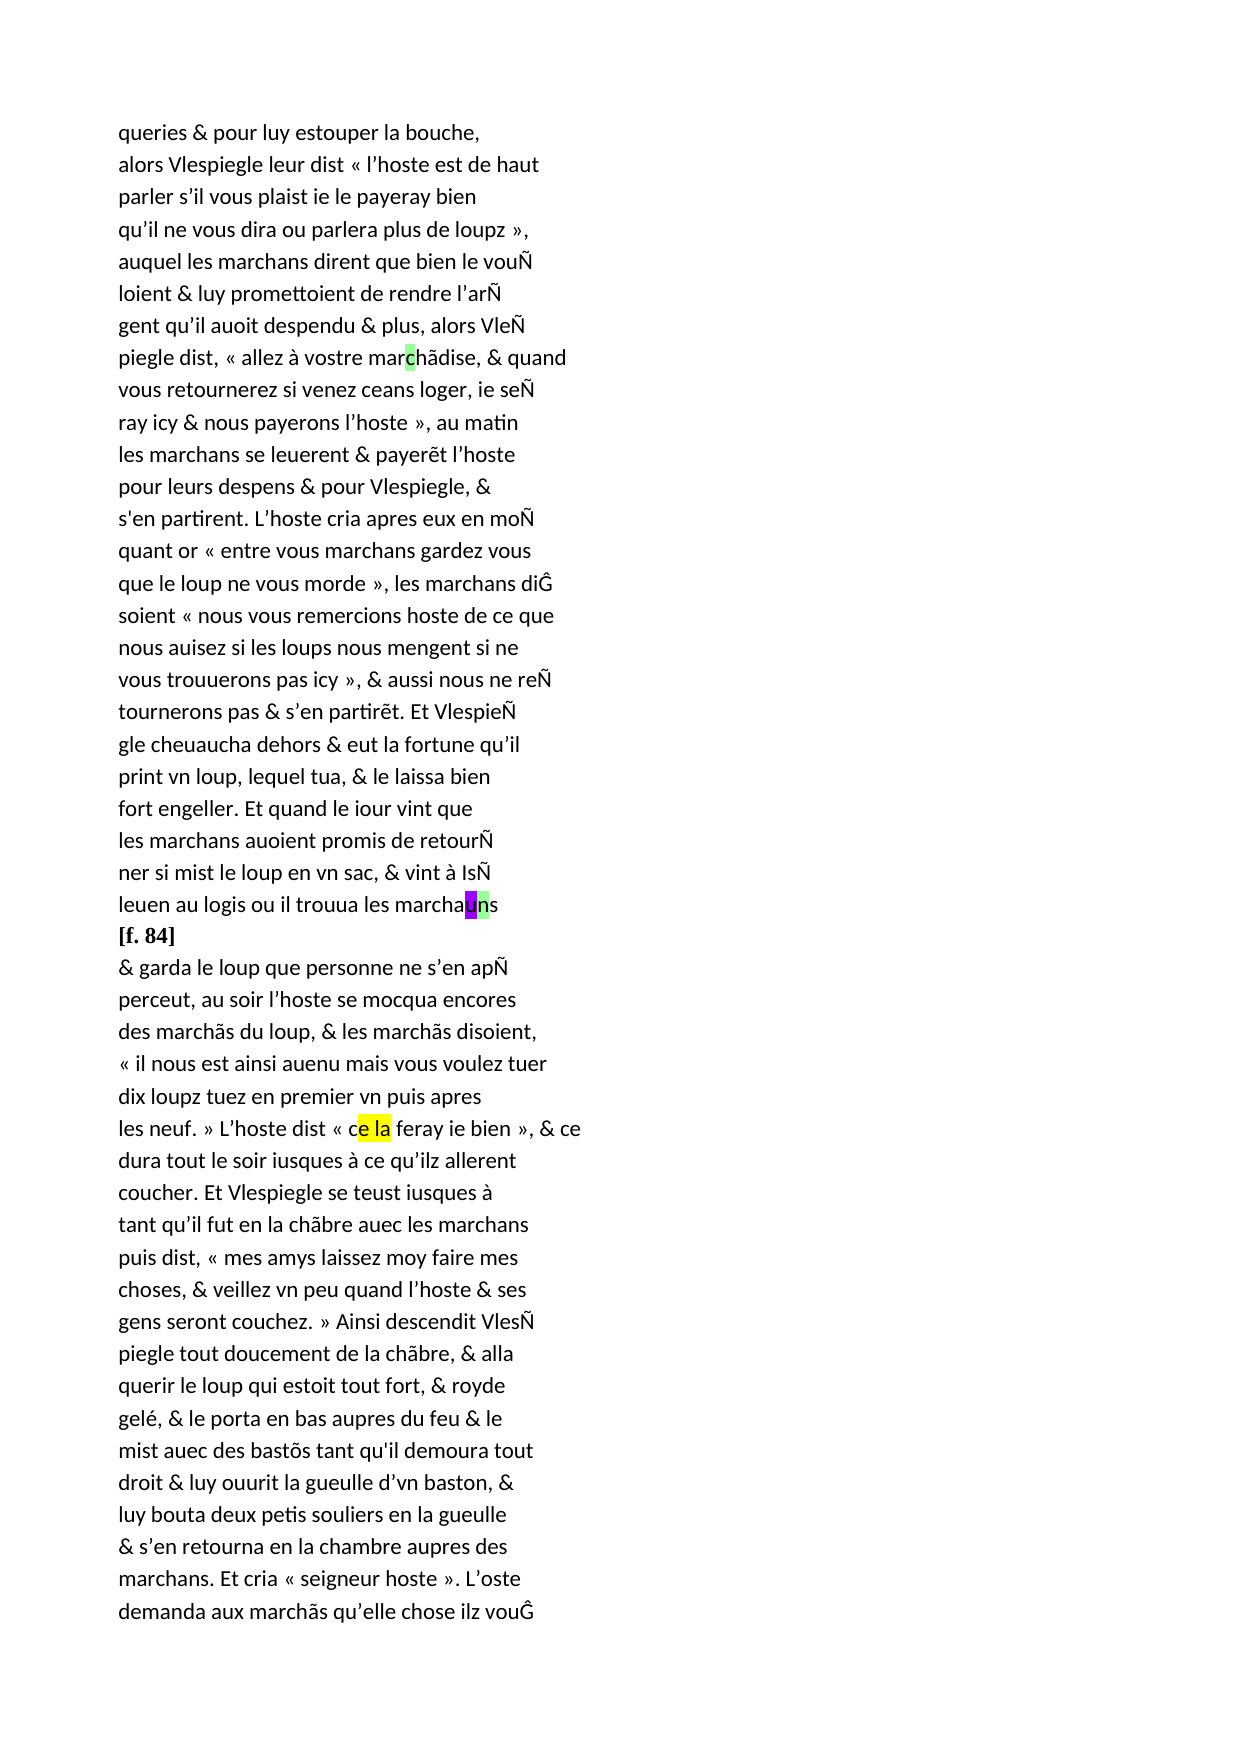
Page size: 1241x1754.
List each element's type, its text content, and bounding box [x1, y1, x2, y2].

text queries & pour luy estouper la bouche, alors Vlespiegle leur dist « l’hoste est de haut parler s’il vous plaist ie le payeray bien qu’il ne vous dira ou parlera plus de loupz », auquel les marchans dirent que bien le vouÑ loient & luy promettoient de rendre l’arÑ gent qu’il auoit despendu & plus, alors VleÑ piegle dist, « allez à vostre marchãdise, & quand vous retournerez si venez ceans loger, ie seÑ ray icy & nous payerons l’hoste », au matin les marchans se leuerent & payerẽt l’hoste pour leurs despens & pour Vlespiegle, & s'en partirent. L’hoste cria apres eux en moÑ quant or « entre vous marchans gardez vous que le loup ne vous morde », les marchans diĜ soient « nous vous remercions hoste de ce que nous auisez si les loups nous mengent si ne vous trouuerons pas icy », & aussi nous ne reÑ tournerons pas & s’en partirẽt. Et VlespieÑ gle cheuaucha dehors & eut la fortune qu’il print vn loup, lequel tua, & le laissa bien fort engeller. Et quand le iour vint que les marchans auoient promis de retourÑ ner si mist le loup en vn sac, & vint à IsÑ leuen au logis ou il trouua les marchauns [f. 84] & garda le loup que personne ne s’en apÑ perceut, au soir l’hoste se mocqua encores des marchãs du loup, & les marchãs disoient, « il nous est ainsi auenu mais vous voulez tuer dix loupz tuez en premier vn puis apres les neuf. » L’hoste dist « ce la feray ie bien », & ce dura tout le soir iusques à ce qu’ilz allerent coucher. Et Vlespiegle se teust iusques à tant qu’il fut en la chãbre auec les marchans puis dist, « mes amys laissez moy faire mes choses, & veillez vn peu quand l’hoste & ses gens seront couchez. » Ainsi descendit VlesÑ piegle tout doucement de la chãbre, & alla querir le loup qui estoit tout fort, & royde gelé, & le porta en bas aupres du feu & le mist auec des bastõs tant qu'il demoura tout droit & luy ouurit la gueulle d’vn baston, & luy bouta deux petis souliers en la gueulle & s’en retourna en la chambre aupres des marchans. Et cria « seigneur hoste ». L’oste demanda aux marchãs qu’elle chose ilz vouĜ [118, 118, 1122, 1625]
